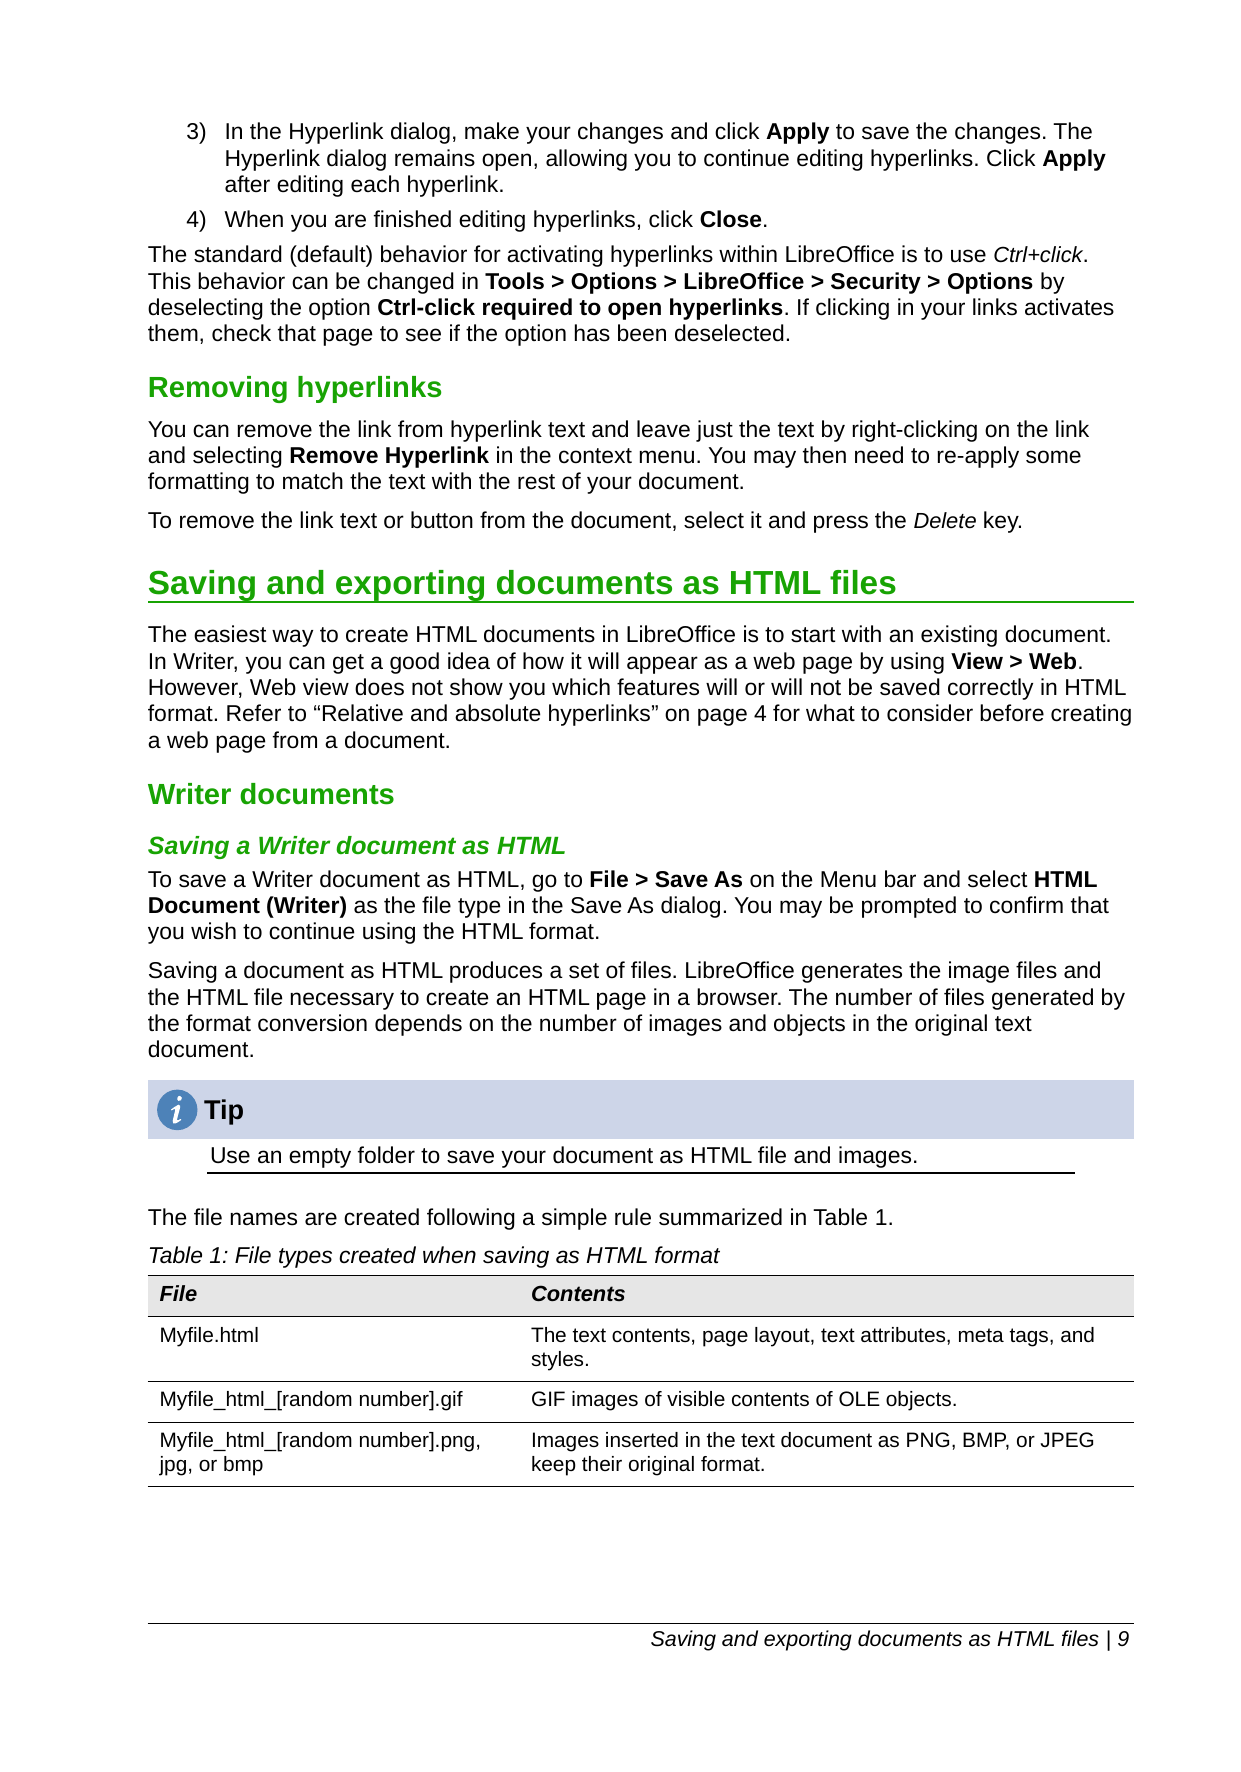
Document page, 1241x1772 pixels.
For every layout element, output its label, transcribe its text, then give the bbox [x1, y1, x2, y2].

table_cell Images inserted in the text document as PNG, BMP, or JPEG keep their original format. [519, 1423, 1134, 1486]
subtitle Removing hyperlinks [148, 370, 1134, 404]
subtitle Writer documents [148, 777, 1134, 810]
table_cell Myfile_html_[random number].gif [148, 1382, 519, 1422]
text To remove the link text or button from the document, select it and press the Delete key. [148, 507, 1134, 533]
table_header Contents [519, 1276, 1134, 1316]
text You can remove the link from hyperlink text and leave just the text by right-clicking on the link and selecting Remove Hyperlink in the context menu. You may then need to re-apply some formatting to match the text with the rest of your document. [148, 416, 1134, 495]
text The file names are created following a simple rule summarized in Table 1. [148, 1203, 1134, 1230]
text To save a Writer document as HTML, go to File > Save As on the Menu bar and select HTML Document (Writer) as the file type in the Save As dialog. You may be prompted to confirm that you wish to continue using the HTML format. [148, 866, 1134, 944]
list When you are finished editing hyperlinks, click Close. [207, 206, 1134, 232]
list In the Hyperlink dialog, make your changes and click Apply to save the changes. The Hyperlink dialog remains open, allowing you to continue editing hyperlinks. Click Apply after editing each hyperlink. [207, 118, 1134, 197]
table_cell The text contents, page layout, text attributes, meta tags, and styles. [519, 1317, 1134, 1381]
table_header File [148, 1276, 519, 1316]
table_cell Myfile.html [148, 1317, 519, 1381]
subtitle Saving a Writer document as HTML [148, 831, 1134, 859]
text The easiest way to create HTML documents in LibreOffice is to start with an existing document. In Writer, you can get a good idea of how it will appear as a web page by using View > Web. However, Web view does not show you which features will or will not be saved correctly in HTML format. Refer to “Relative and absolute hyperlinks” on page 4 for what to consider before creating a web page from a document. [148, 621, 1134, 753]
text Use an empty folder to save your document as HTML file and images. [207, 1139, 1075, 1172]
subtitle Saving and exporting documents as HTML files [148, 563, 1134, 601]
table_cell GIF images of visible contents of OLE objects. [519, 1382, 1134, 1422]
subtitle Tip [148, 1080, 1134, 1139]
text Table 1: File types created when saving as HTML format [148, 1242, 1134, 1269]
table_cell Myfile_html_[random number].png, jpg, or bmp [148, 1423, 519, 1486]
text Saving a document as HTML produces a set of files. LibreOffice generates the image files and the HTML file necessary to create an HTML page in a browser. The number of files generated by the format conversion depends on the number of images and objects in the original text document. [148, 957, 1134, 1062]
text The standard (default) behavior for activating hyperlinks within LibreOffice is to use Ctrl+click. This behavior can be changed in Tools > Options > LibreOffice > Security > Options by deselecting the option Ctrl-click required to open hyperlinks. If clicking in your links activates them, check that page to see if the option has been deselected. [148, 241, 1134, 347]
